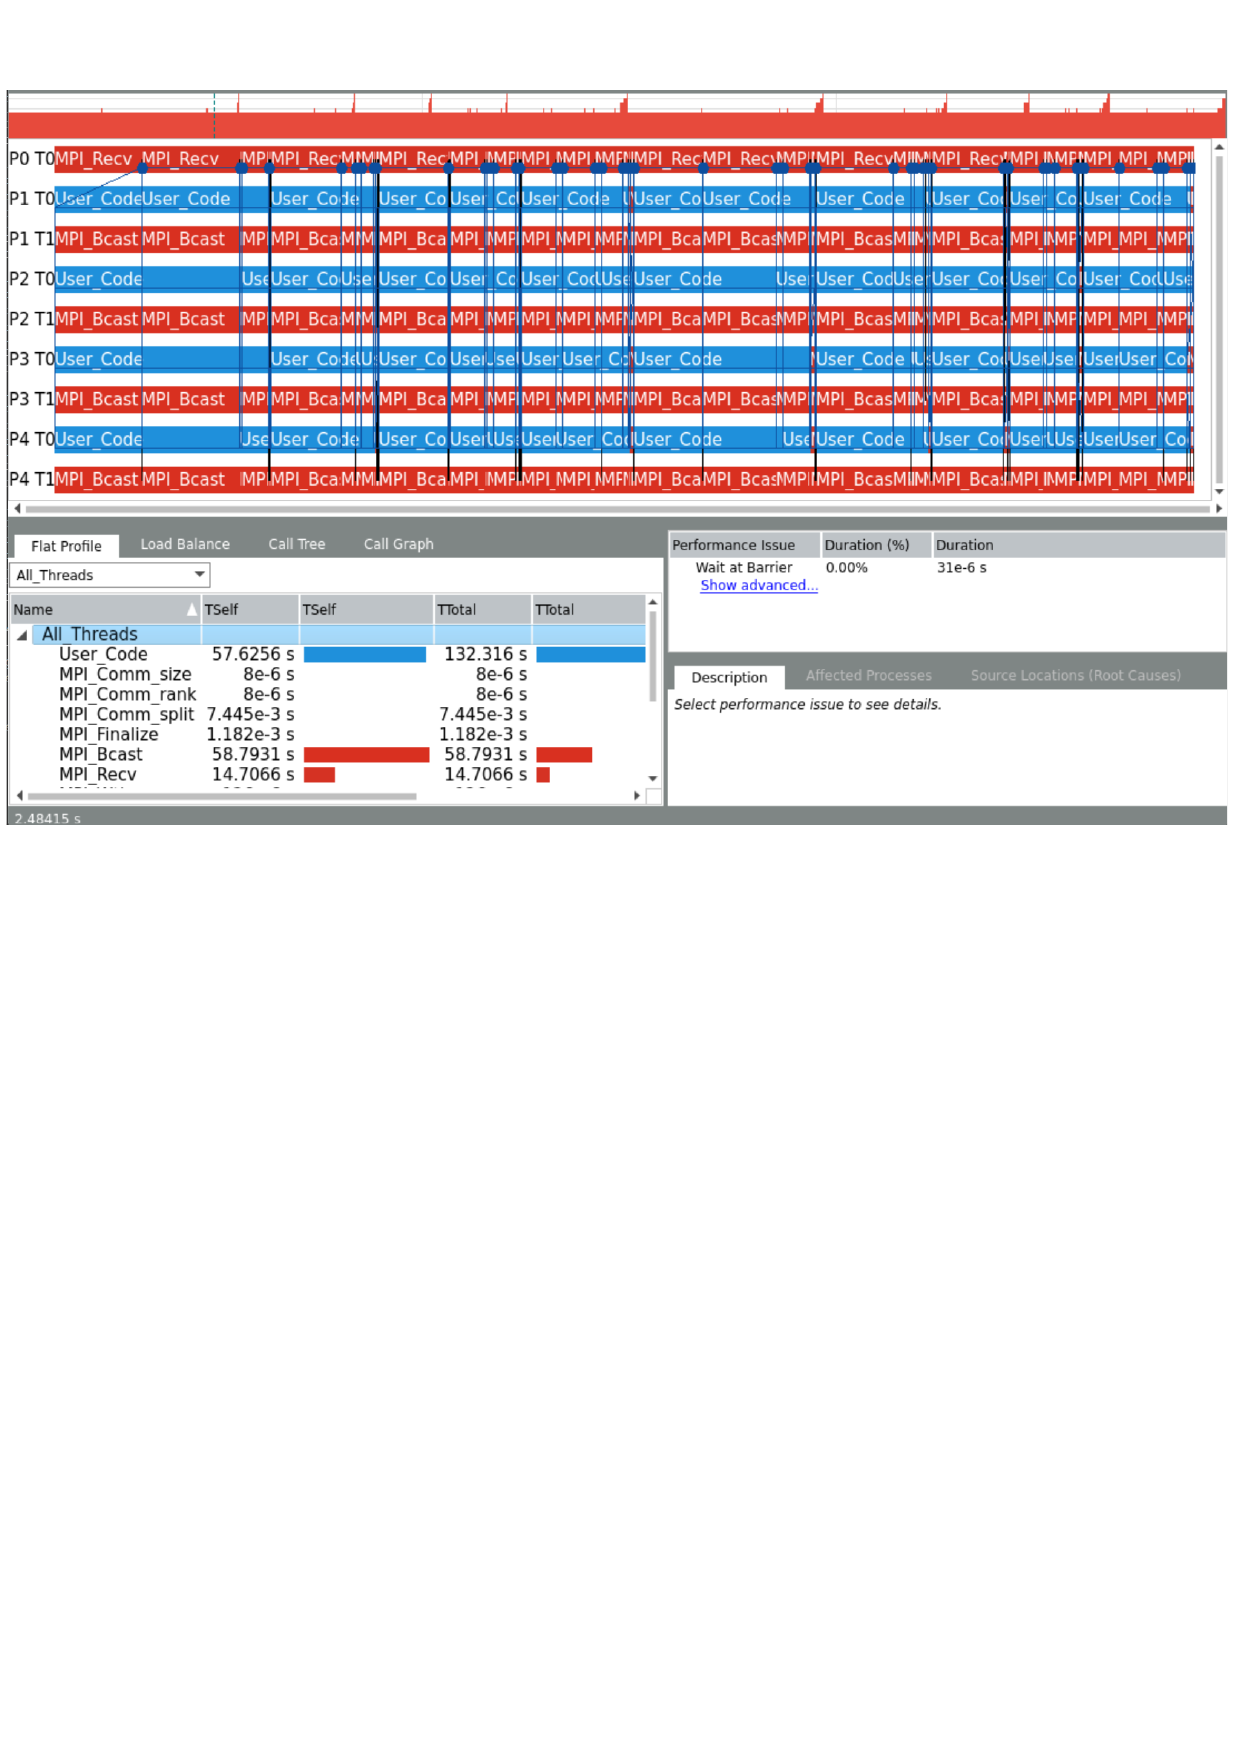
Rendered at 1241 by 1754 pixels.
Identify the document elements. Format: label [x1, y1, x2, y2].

picture [6, 90, 1228, 825]
